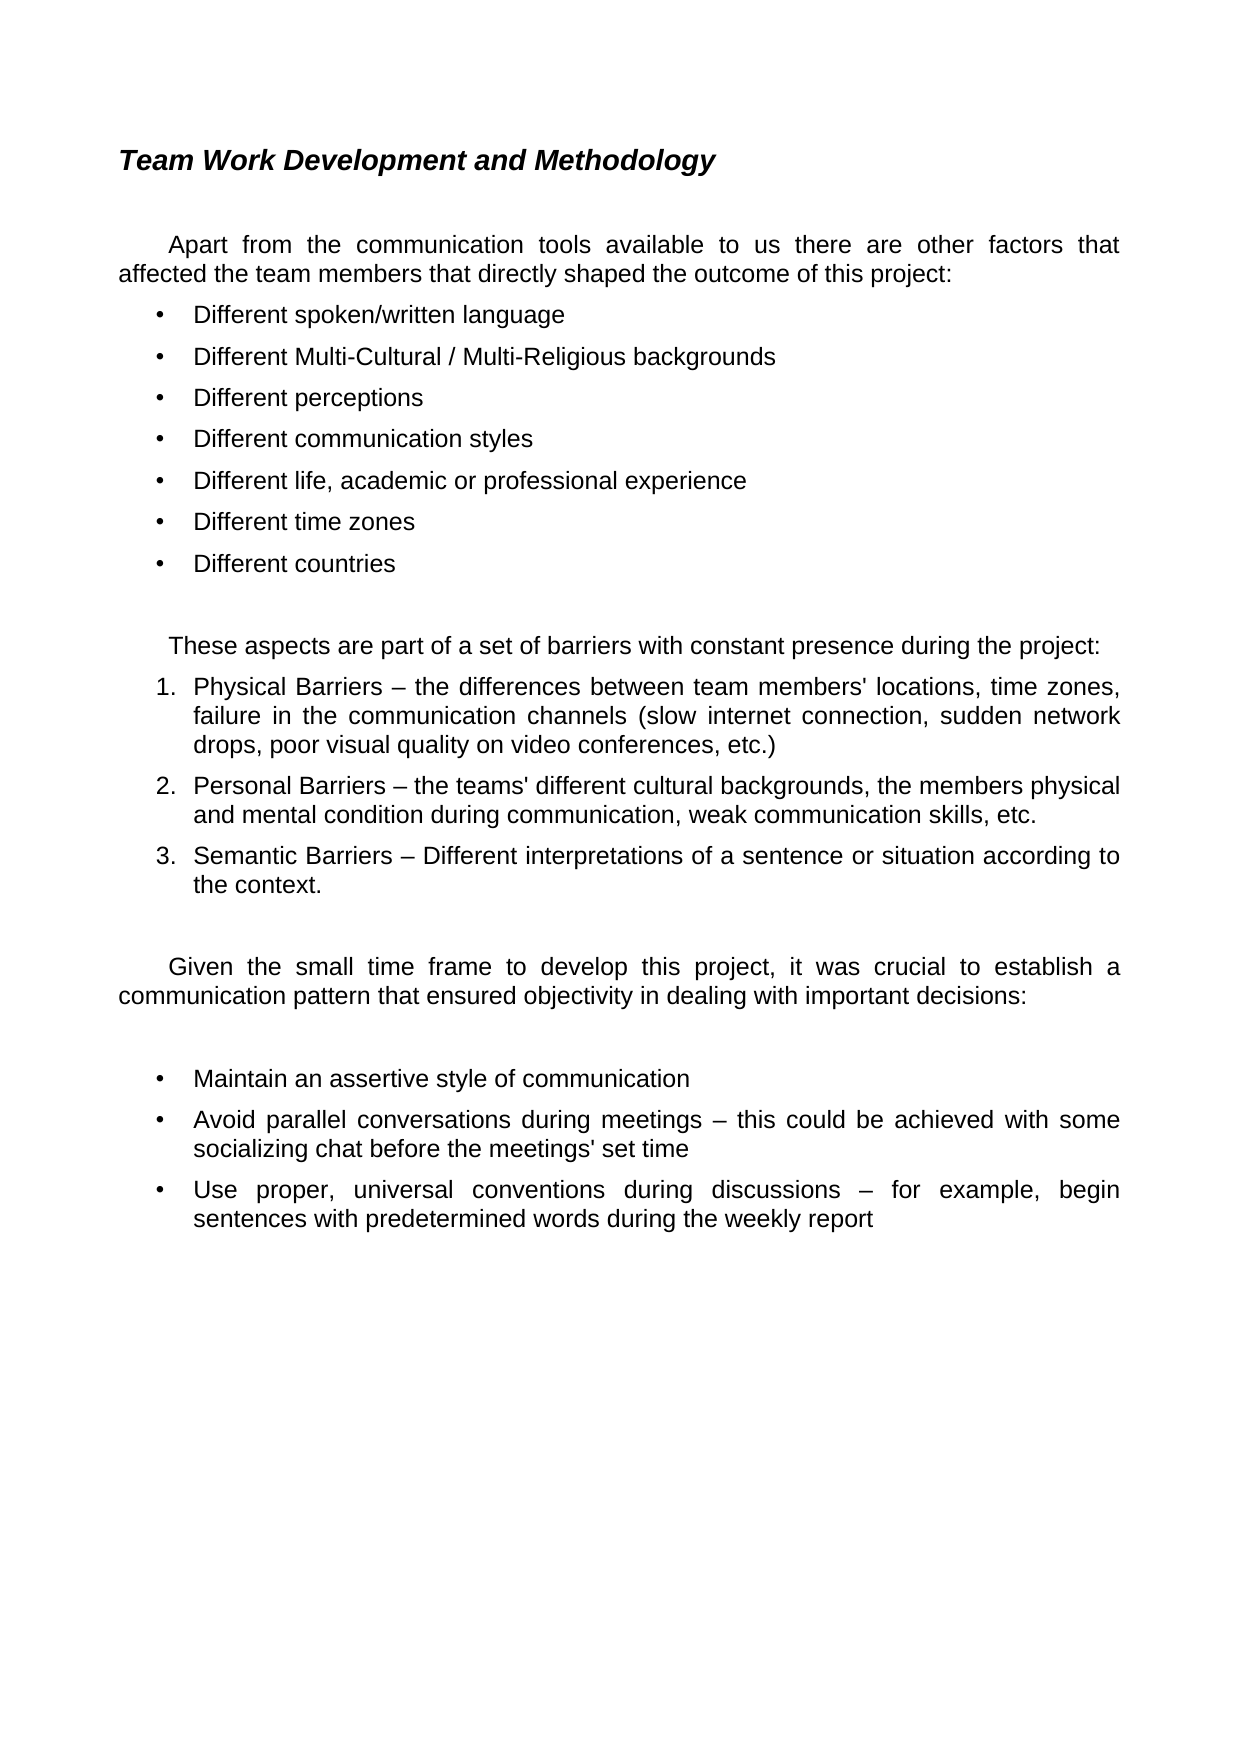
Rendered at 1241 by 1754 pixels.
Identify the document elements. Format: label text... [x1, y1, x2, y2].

list Personal Barriers – the teams' different cultural backgrounds, the members physical and mental condition during communication, weak communication skills, etc. [156, 771, 1122, 829]
list Different communication styles [156, 424, 1122, 453]
text Given the small time frame to develop this project, it was crucial to establish a communication pattern that ensured objectivity in dealing with important decisions: [118, 952, 1122, 1010]
list Different perceptions [156, 383, 1122, 412]
list Different life, academic or professional experience [156, 466, 1122, 495]
list Avoid parallel conversations during meetings – this could be achieved with some socializing chat before the meetings' set time [156, 1105, 1122, 1163]
list Different countries [156, 548, 1122, 577]
text Apart from the communication tools available to us there are other factors that affected the team members that directly shaped the outcome of this project: [118, 230, 1122, 288]
list Different spoken/written language [156, 300, 1122, 329]
list Physical Barriers – the differences between team members' locations, time zones, failure in the communication channels (slow internet connection, sudden network drops, poor visual quality on video conferences, etc.) [156, 672, 1122, 759]
list Use proper, universal conventions during discussions – for example, begin sentences with predetermined words during the weekly report [156, 1175, 1122, 1233]
list Semantic Barriers – Different interpretations of a sentence or situation according to the context. [156, 841, 1122, 899]
subtitle Team Work Development and Methodology [118, 143, 1122, 177]
text These aspects are part of a set of barriers with constant presence during the project: [118, 631, 1122, 660]
list Maintain an assertive style of communication [156, 1064, 1122, 1092]
list Different Multi-Cultural / Multi-Religious backgrounds [156, 342, 1122, 371]
list Different time zones [156, 507, 1122, 536]
